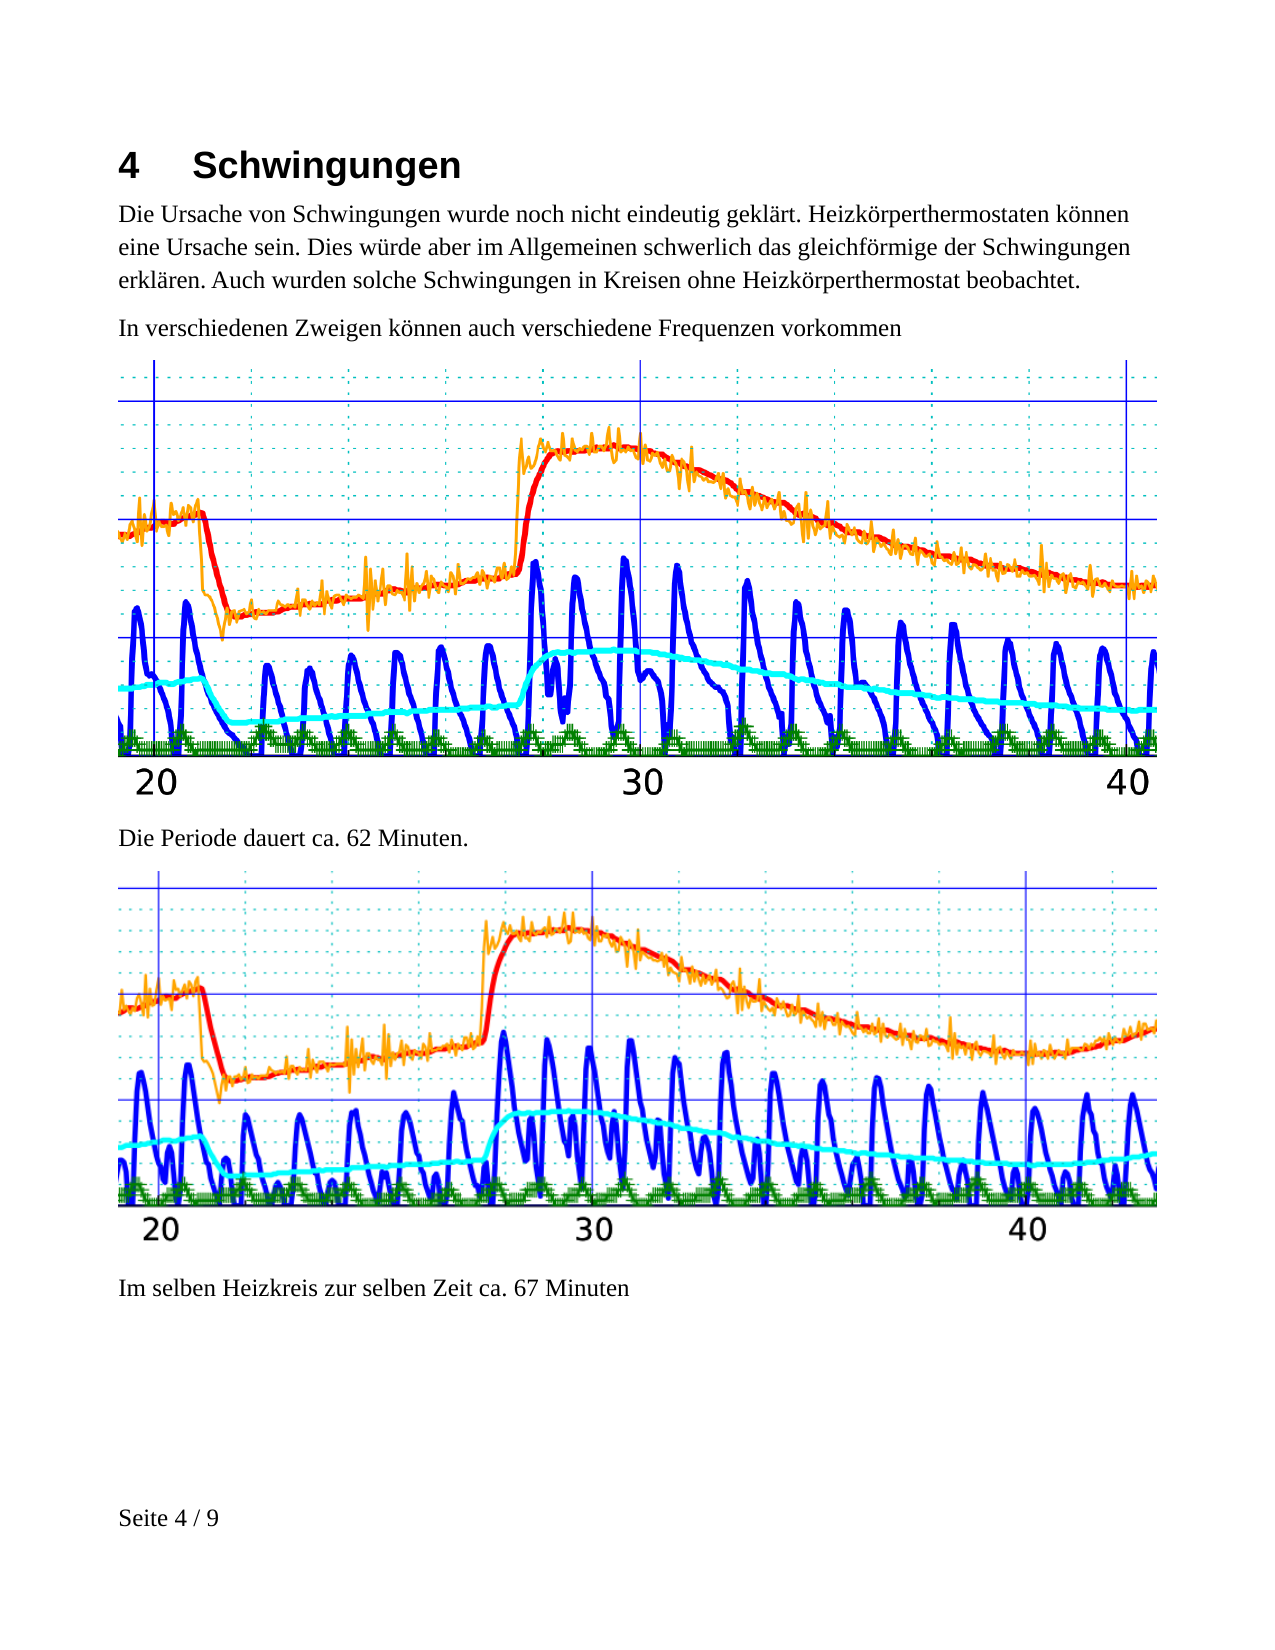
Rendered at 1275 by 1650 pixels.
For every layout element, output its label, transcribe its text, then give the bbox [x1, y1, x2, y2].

picture [118, 871, 1157, 1255]
text Die Ursache von Schwingungen wurde noch nicht eindeutig geklärt. Heizkörperthermostaten können eine Ursache sein. Dies würde aber im Allgemeinen schwerlich das gleichförmige der Schwingungen erklären. Auch wurden solche Schwingungen in Kreisen ohne Heizkörperthermostat beobachtet. [118, 199, 1157, 294]
text In verschiedenen Zweigen können auch verschiedene Frequenzen vorkommen [118, 313, 1157, 342]
text Die Periode dauert ca. 62 Minuten. [118, 823, 1157, 852]
subtitle Schwingungen [118, 143, 1157, 187]
text Im selben Heizkreis zur selben Zeit ca. 67 Minuten [118, 1273, 1157, 1302]
picture [118, 360, 1157, 805]
